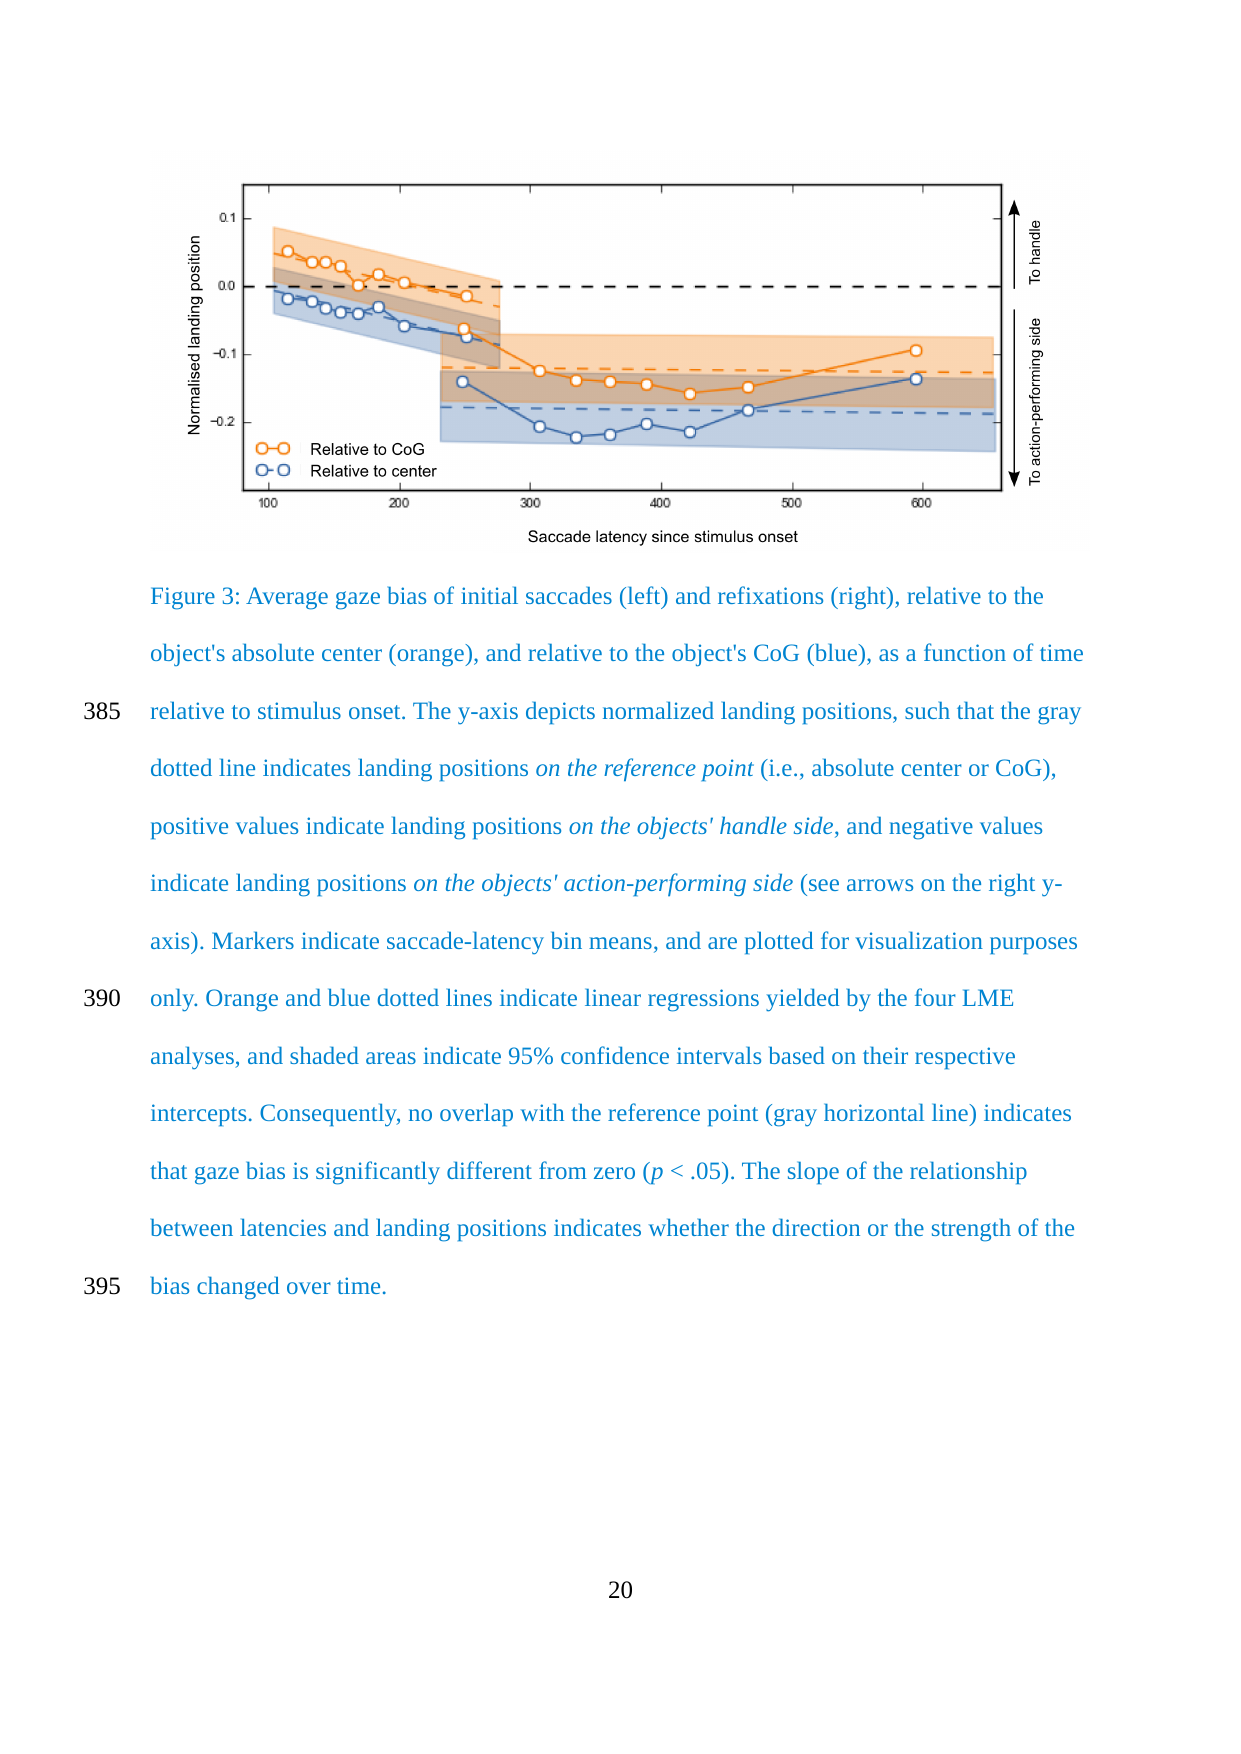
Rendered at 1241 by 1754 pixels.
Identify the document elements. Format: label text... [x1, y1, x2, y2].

text Figure 3: Average gaze bias of initial saccades (left) and refixations (right), relative to the object's absolute center (orange), and relative to the object's CoG (blue), as a function of time relative to stimulus onset. The y-axis depicts normalized landing positions, such that the gray dotted line indicates landing positions on the reference point (i.e., absolute center or CoG), positive values indicate landing positions on the objects' handle side, and negative values indicate landing positions on the objects' action-performing side (see arrows on the right y-axis). Markers indicate saccade-latency bin means, and are plotted for visualization purposes only. Orange and blue dotted lines indicate linear regressions yielded by the four LME analyses, and shaded areas indicate 95% confidence intervals based on their respective intercepts. Consequently, no overlap with the reference point (gray horizontal line) indicates that gaze bias is significantly different from zero (p < .05). The slope of the relationship between latencies and landing positions indicates whether the direction or the strength of the bias changed over time. [150, 581, 1091, 1300]
picture [150, 150, 1091, 553]
